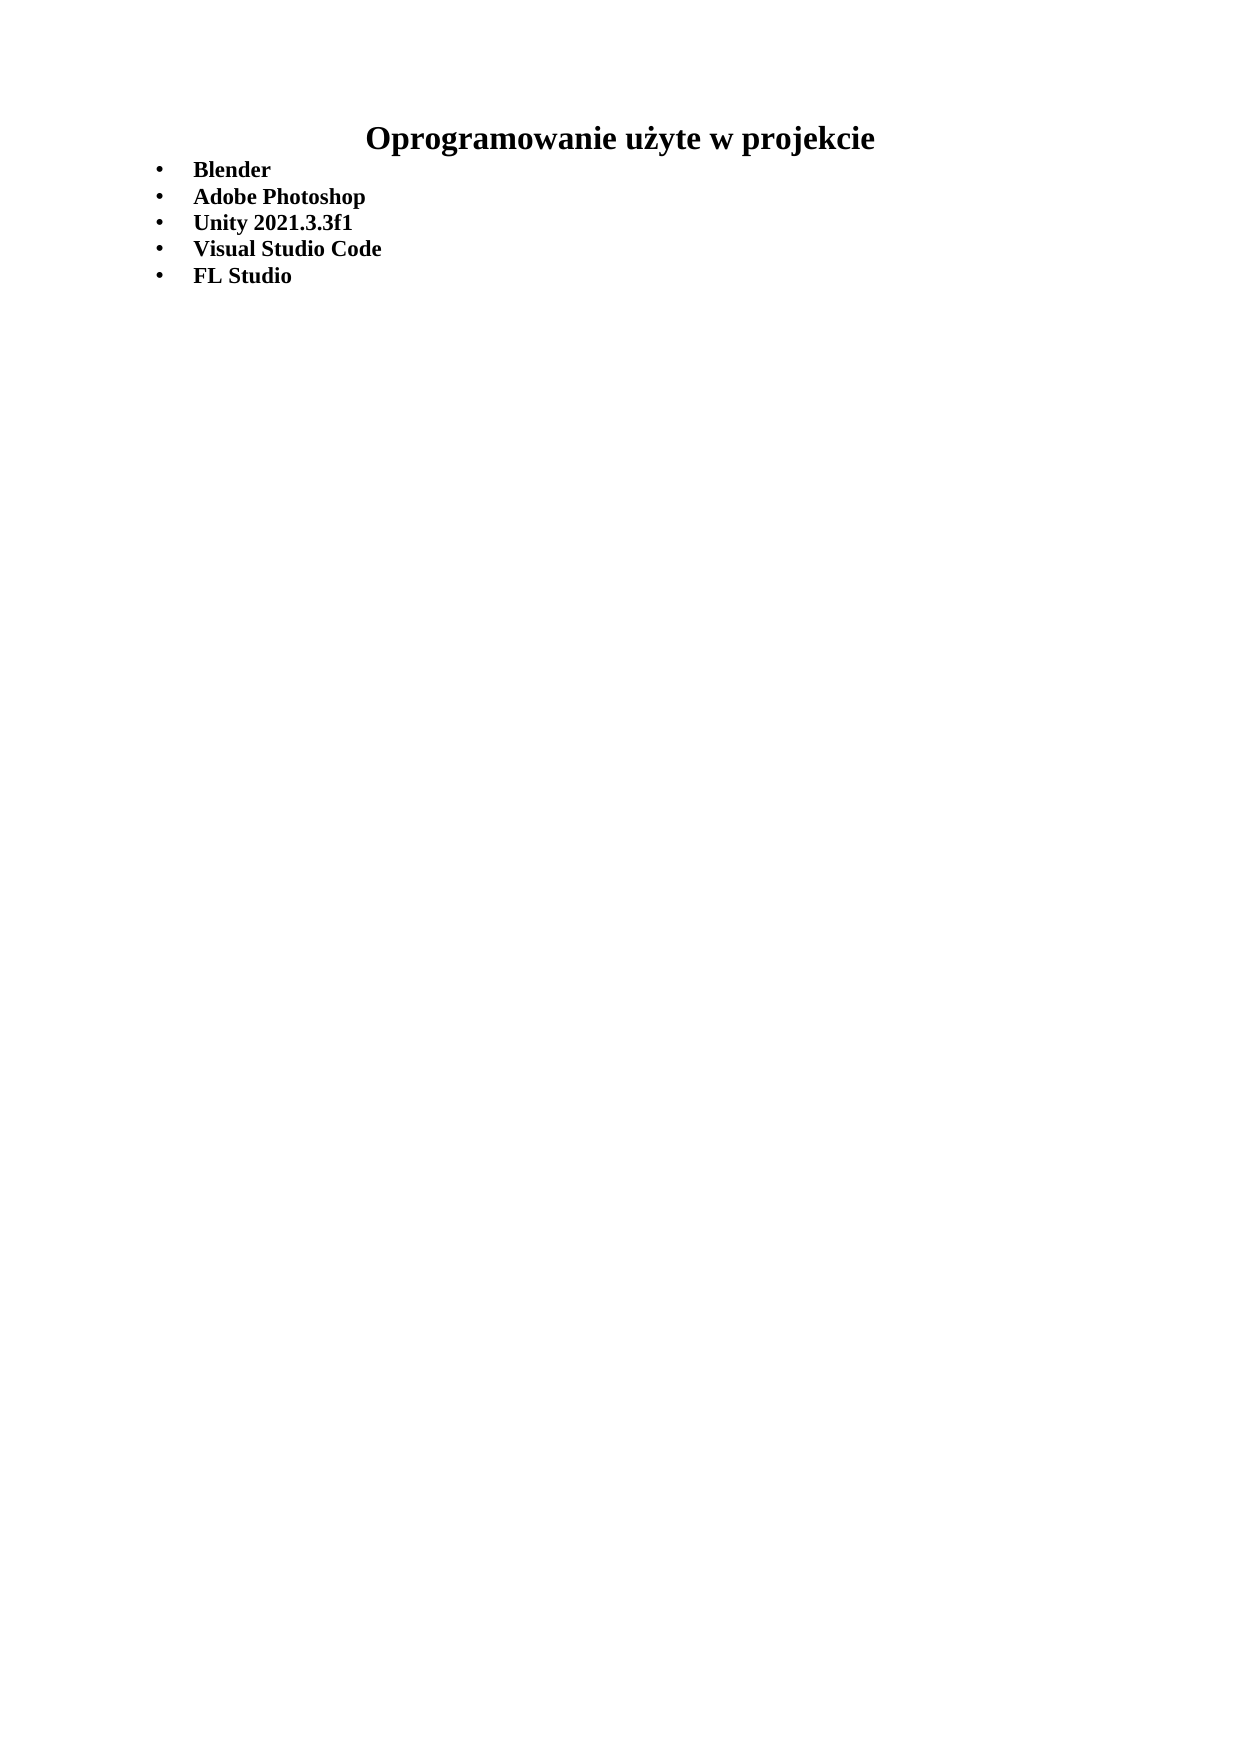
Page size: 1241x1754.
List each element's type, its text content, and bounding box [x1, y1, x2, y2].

list FL Studio [156, 262, 1122, 288]
list Unity 2021.3.3f1 [156, 209, 1122, 236]
list Visual Studio Code [156, 236, 1122, 262]
text Oprogramowanie użyte w projekcie [118, 118, 1122, 156]
list Adobe Photoshop [156, 183, 1122, 209]
list Blender [156, 156, 1122, 183]
